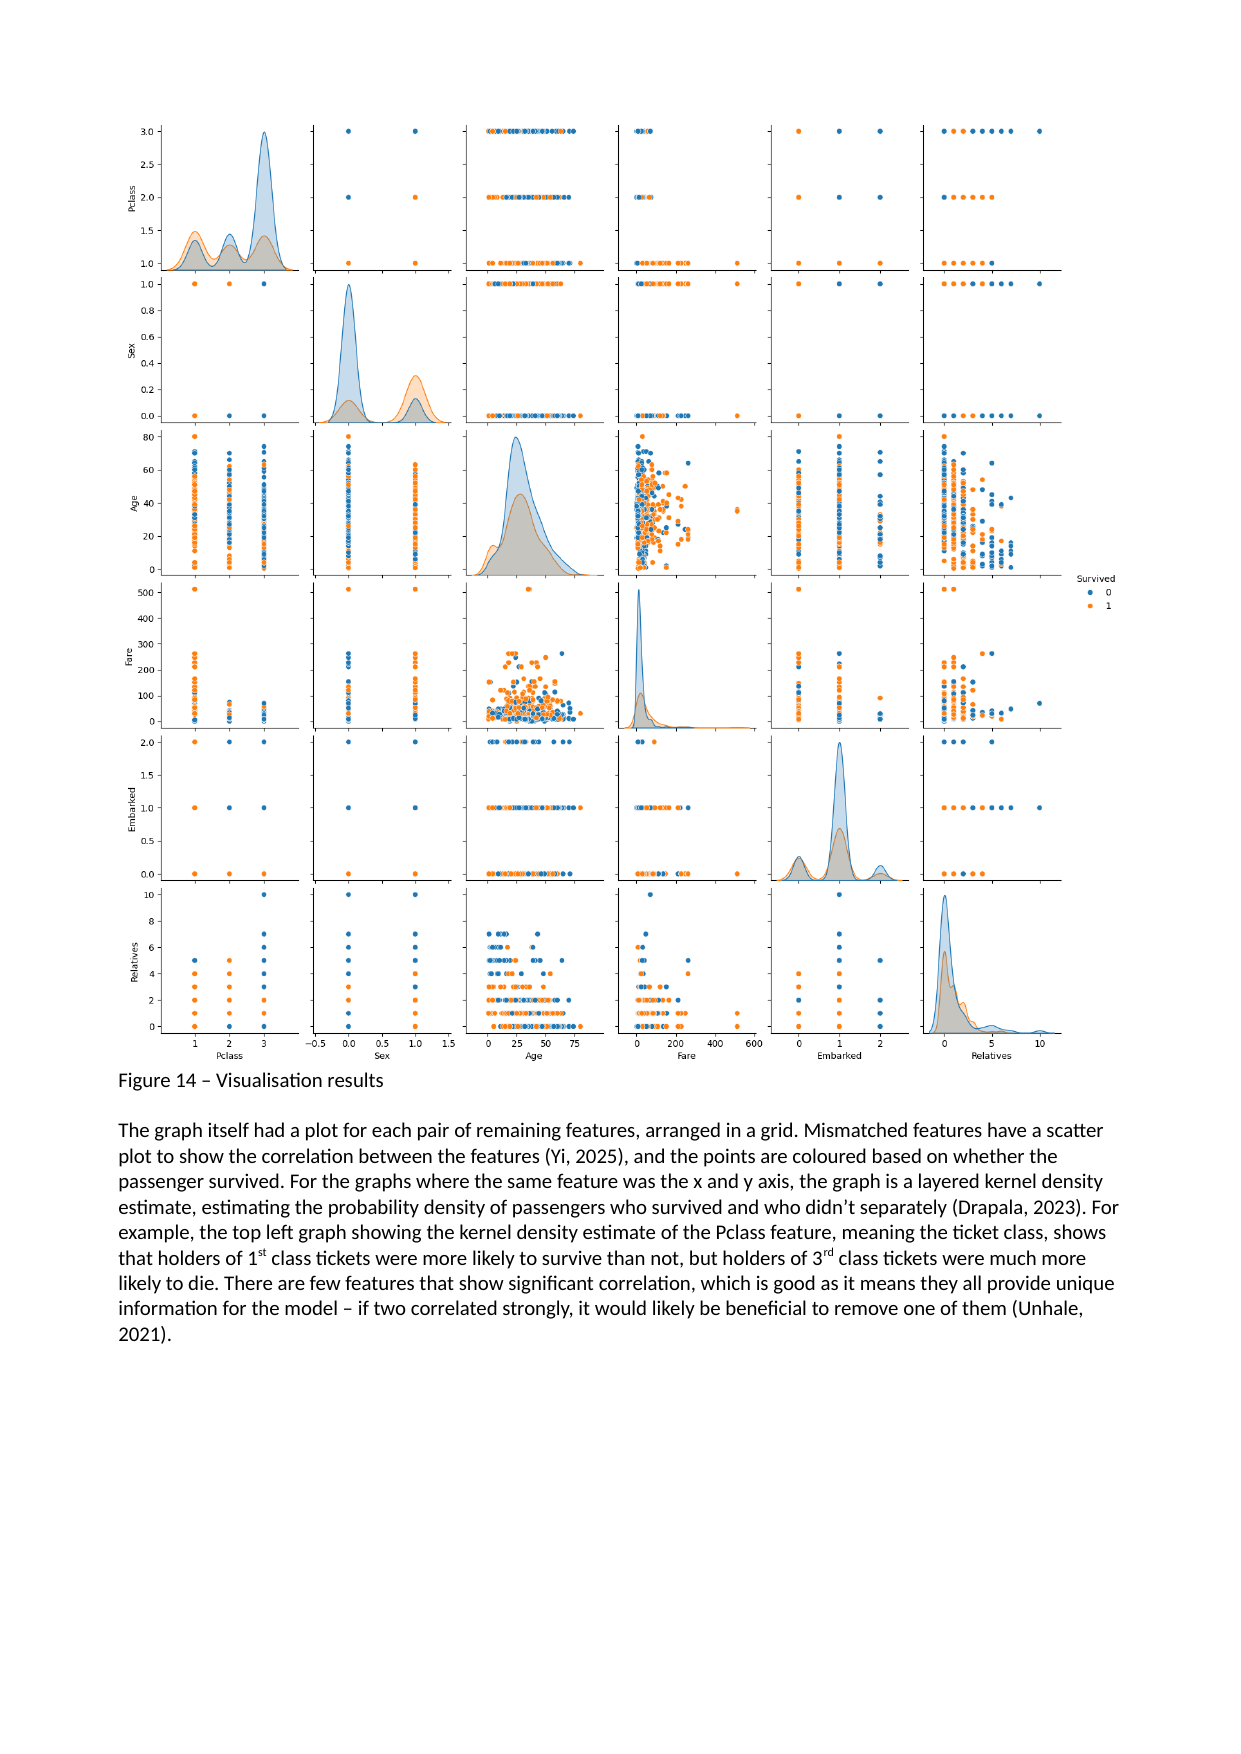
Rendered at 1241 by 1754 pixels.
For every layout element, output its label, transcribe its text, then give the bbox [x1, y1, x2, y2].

text Figure 14 – Visualisation results [118, 1067, 1122, 1092]
picture [118, 118, 1123, 1067]
text The graph itself had a plot for each pair of remaining features, arranged in a grid. Mismatched features have a scatter plot to show the correlation between the features (Yi, 2025), and the points are coloured based on whether the passenger survived. For the graphs where the same feature was the x and y axis, the graph is a layered kernel density estimate, estimating the probability density of passengers who survived and who didn’t separately (Drapala, 2023). For example, the top left graph showing the kernel density estimate of the Pclass feature, meaning the ticket class, shows that holders of 1st class tickets were more likely to survive than not, but holders of 3rd class tickets were much more likely to die. There are few features that show significant correlation, which is good as it means they all provide unique information for the model – if two correlated strongly, it would likely be beneficial to remove one of them (Unhale, 2021). [118, 1118, 1122, 1346]
